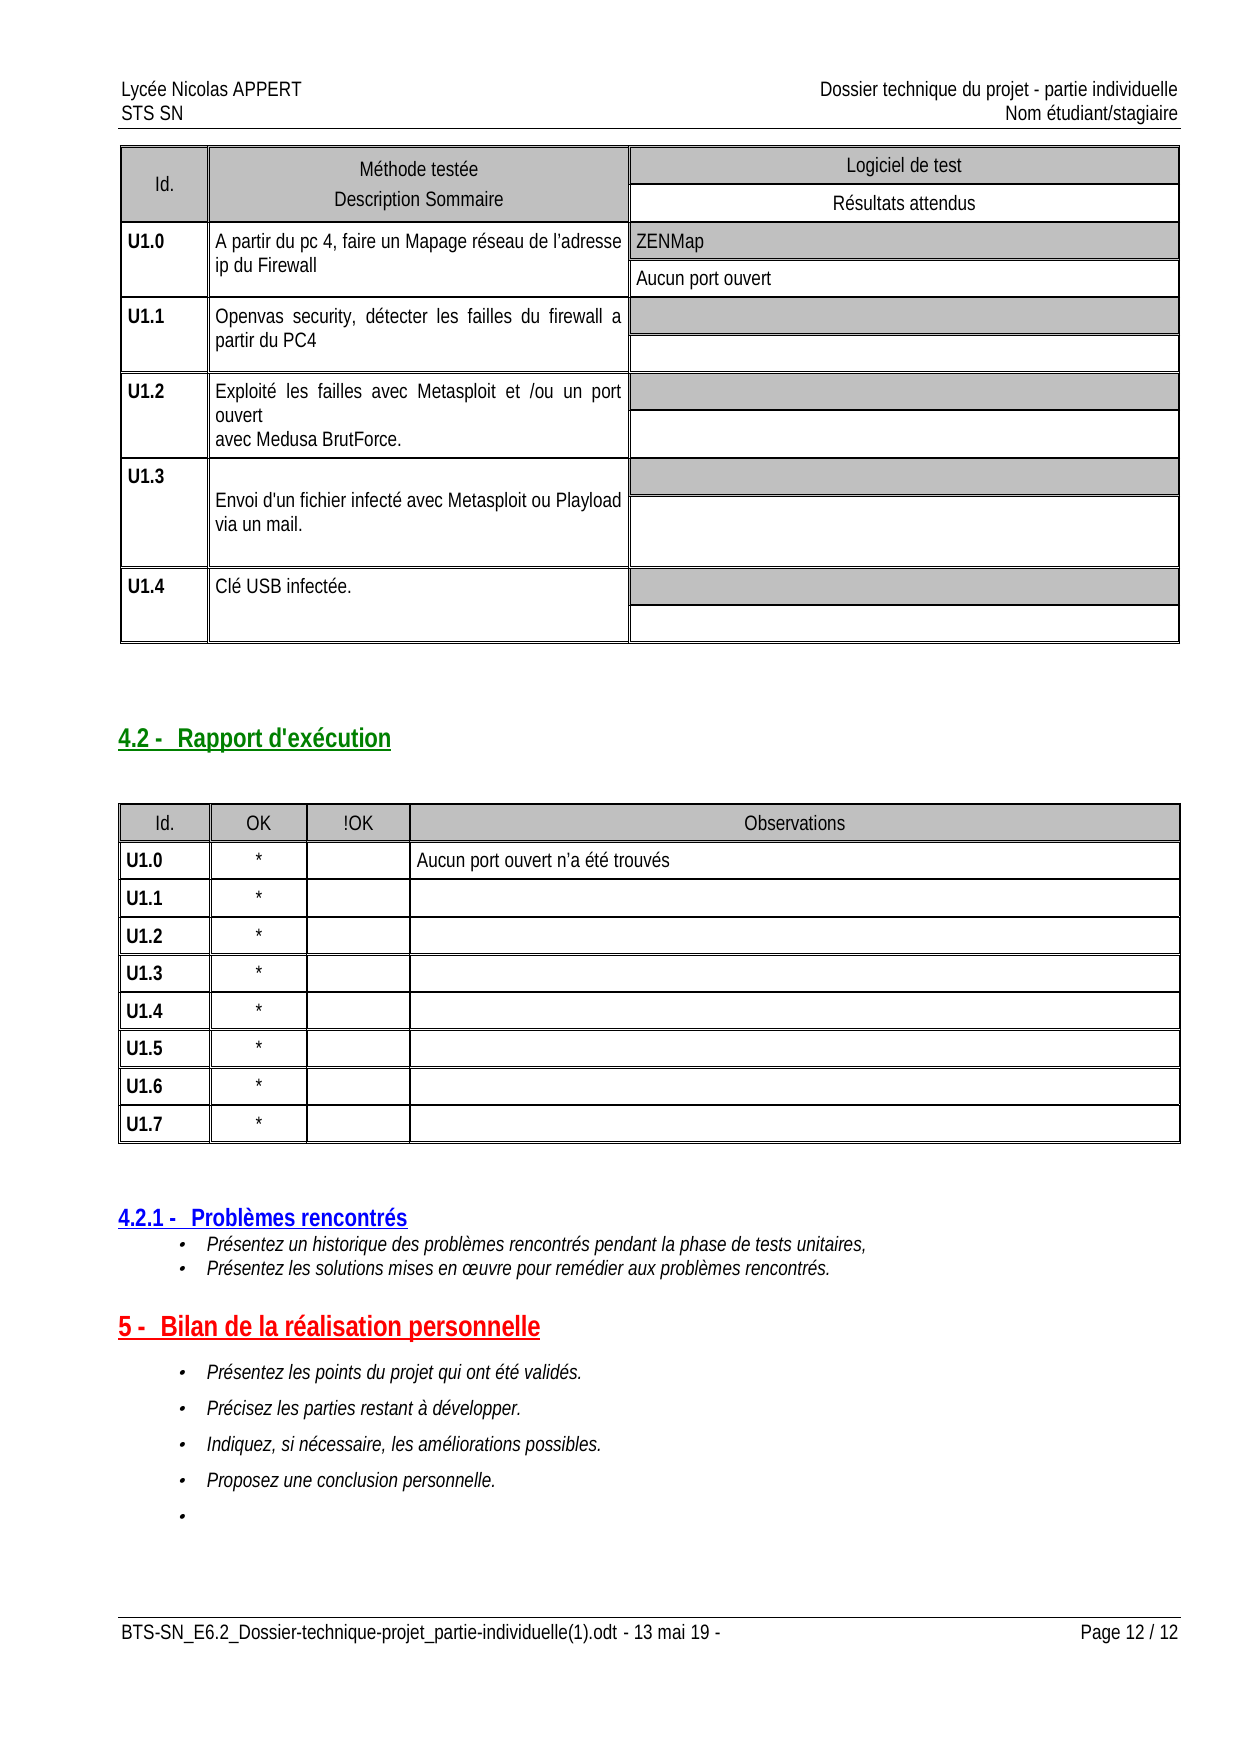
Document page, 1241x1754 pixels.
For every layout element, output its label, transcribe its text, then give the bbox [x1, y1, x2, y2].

table_cell [411, 918, 1179, 953]
table_cell U1.4 [121, 993, 209, 1028]
table_header Observations [411, 805, 1179, 840]
table_cell * [212, 843, 306, 878]
table_cell Openvas security, détecter les failles du firewall a partir du PC4 [210, 298, 628, 371]
table_cell Clé USB infectée. [210, 569, 628, 641]
table_header Id. [121, 805, 209, 840]
list Proposez une conclusion personnelle. [177, 1468, 1181, 1492]
table_cell [308, 1106, 409, 1141]
table_cell U1.2 [121, 918, 209, 953]
table_header OK [212, 805, 306, 840]
list Précisez les parties restant à développer. [177, 1396, 1181, 1420]
table_cell [308, 880, 409, 916]
table_header Méthode testée Description Sommaire [210, 148, 628, 221]
table_header Id. [122, 148, 207, 221]
table_cell * [212, 880, 306, 916]
table_cell [631, 606, 1178, 641]
table_cell * [212, 918, 306, 953]
table_cell U1.1 [122, 298, 207, 371]
list Indiquez, si nécessaire, les améliorations possibles. [177, 1432, 1181, 1456]
subtitle Rapport d'exécution [118, 722, 1181, 753]
table_cell [411, 993, 1179, 1028]
table_cell A partir du pc 4, faire un Mapage réseau de l’adresse ip du Firewall [210, 223, 628, 296]
list Présentez les solutions mises en œuvre pour remédier aux problèmes rencontrés. [177, 1256, 1181, 1280]
table_cell [411, 1069, 1179, 1104]
table_header [631, 459, 1178, 494]
table_cell U1.7 [121, 1106, 209, 1141]
table_cell [631, 497, 1178, 566]
list Présentez un historique des problèmes rencontrés pendant la phase de tests unitaires, [177, 1232, 1181, 1256]
table_cell U1.3 [121, 956, 209, 991]
table_cell U1.0 [121, 843, 209, 878]
table_cell U1.6 [121, 1069, 209, 1104]
table_cell [308, 956, 409, 991]
subtitle Bilan de la réalisation personnelle [118, 1309, 1181, 1342]
table_header [631, 374, 1178, 409]
table_cell [411, 1031, 1179, 1066]
table_cell * [212, 1106, 306, 1141]
table_cell Envoi d'un fichier infecté avec Metasploit ou Playload via un mail. [210, 459, 628, 566]
table_cell [411, 956, 1179, 991]
table_header ZENMap [631, 223, 1178, 258]
table_cell [308, 1031, 409, 1066]
table_cell Résultats attendus [631, 185, 1178, 221]
table_cell [308, 1069, 409, 1104]
table_cell * [212, 1031, 306, 1066]
table_cell [631, 411, 1178, 457]
table_cell U1.4 [122, 569, 207, 641]
table_header [631, 569, 1178, 604]
table_cell * [212, 993, 306, 1028]
table_cell [308, 993, 409, 1028]
table_cell U1.1 [121, 880, 209, 916]
table_cell [411, 880, 1179, 916]
table_cell U1.0 [122, 223, 207, 296]
table_cell U1.2 [122, 374, 207, 457]
table_cell [308, 918, 409, 953]
table_cell * [212, 956, 306, 991]
table_cell [631, 336, 1178, 371]
subtitle Problèmes rencontrés [118, 1203, 1181, 1232]
table_cell Exploité les failles avec Metasploit et /ou un port ouvert avec Medusa BrutForce. [210, 374, 628, 457]
table_cell Aucun port ouvert [631, 261, 1178, 296]
table_header [631, 298, 1178, 333]
table_cell * [212, 1069, 306, 1104]
table_cell Aucun port ouvert n’a été trouvés [411, 843, 1179, 878]
table_header Logiciel de test [631, 148, 1178, 183]
table_cell [411, 1106, 1179, 1141]
table_cell U1.3 [122, 459, 207, 566]
table_cell U1.5 [121, 1031, 209, 1066]
list Présentez les points du projet qui ont été validés. [177, 1360, 1181, 1384]
table_header !OK [308, 805, 409, 840]
table_cell [308, 843, 409, 878]
